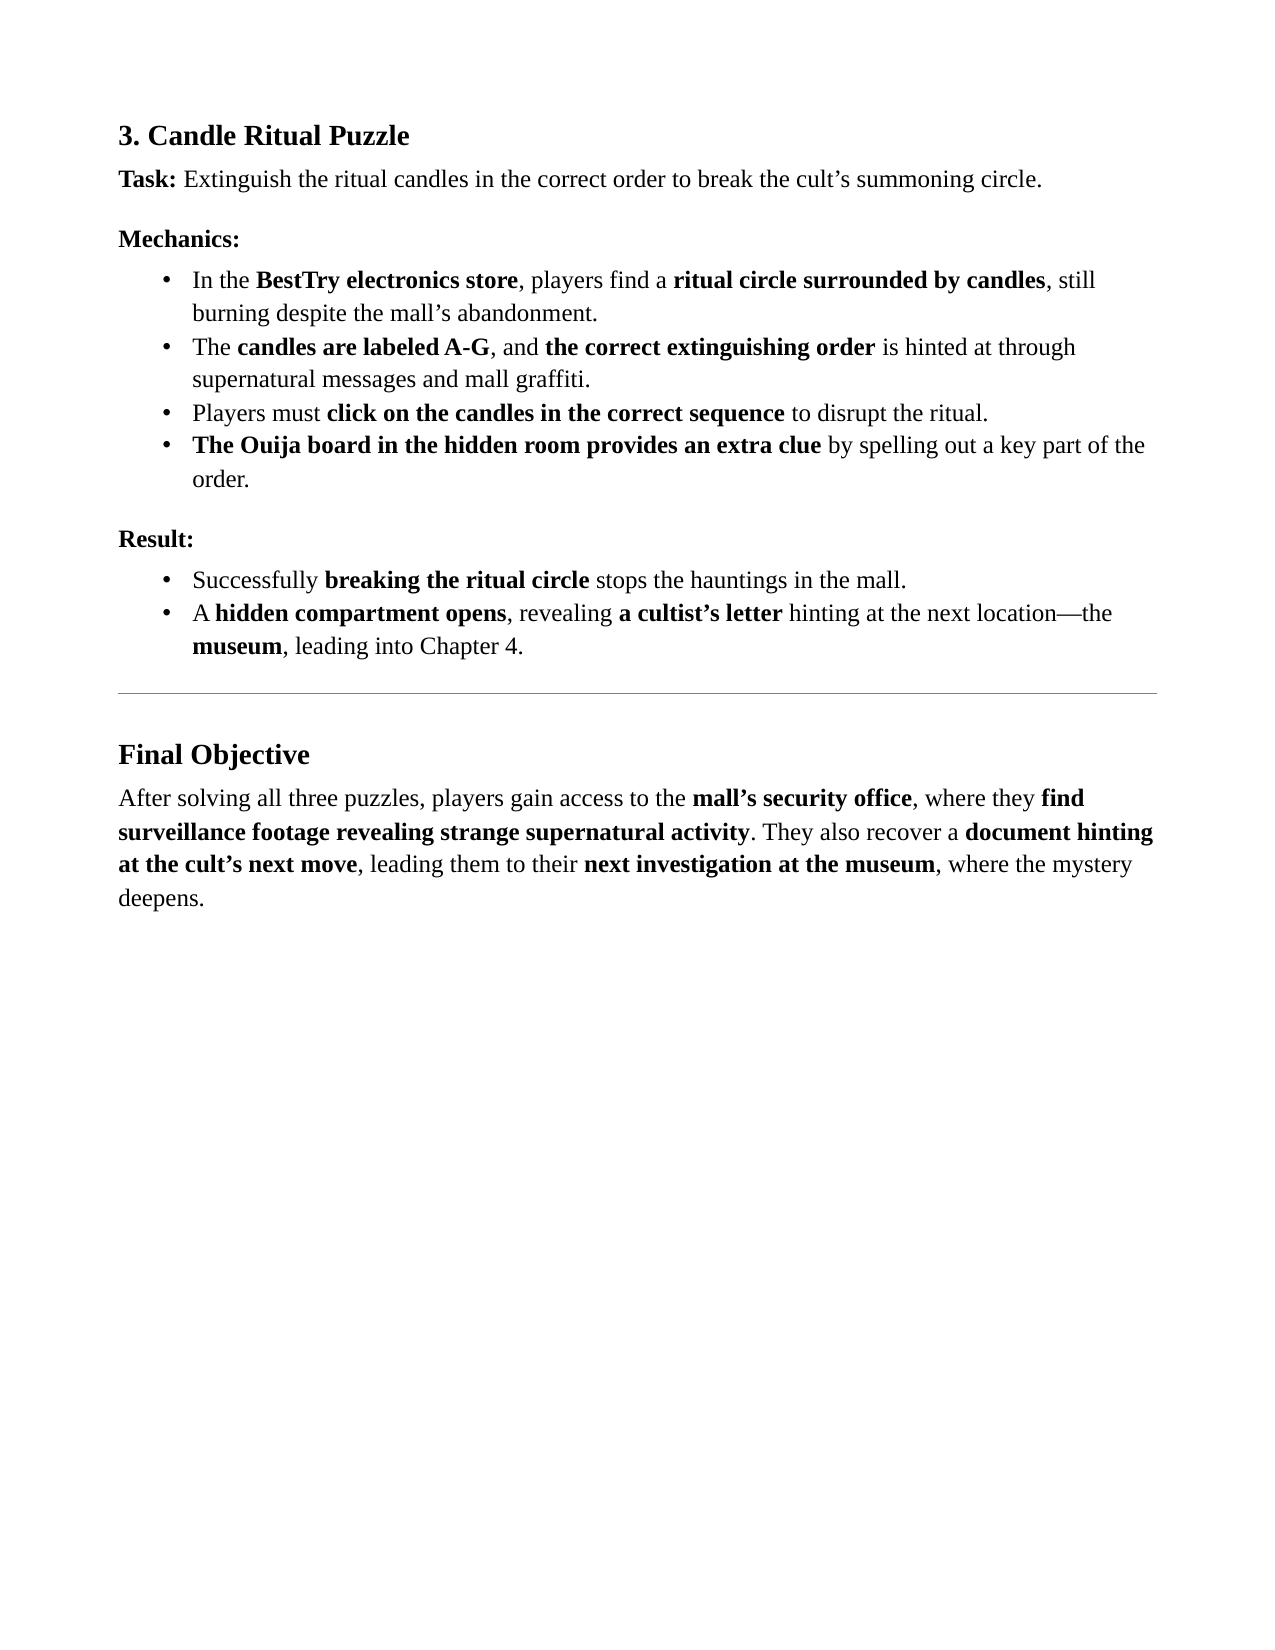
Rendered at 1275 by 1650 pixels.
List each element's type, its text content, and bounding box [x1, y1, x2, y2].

list In the BestTry electronics store, players find a ritual circle surrounded by candles, still burning despite the mall’s abandonment. [162, 266, 1157, 327]
list Successfully breaking the ritual circle stops the hauntings in the mall. [162, 565, 1157, 594]
subtitle Result: [118, 524, 1157, 552]
subtitle Final Objective [118, 737, 1157, 771]
list A hidden compartment opens, revealing a cultist’s letter hinting at the next location—the museum, leading into Chapter 4. [162, 598, 1157, 660]
list The Ouija board in the hidden room provides an extra clue by spelling out a key part of the order. [162, 431, 1157, 492]
subtitle 3. Candle Ritual Puzzle [118, 118, 1157, 152]
text Task: Extinguish the ritual candles in the correct order to break the cult’s summoning circle. [118, 164, 1157, 193]
text After solving all three puzzles, players gain access to the mall’s security office, where they find surveillance footage revealing strange supernatural activity. They also recover a document hinting at the cult’s next move, leading them to their next investigation at the museum, where the mystery deepens. [118, 783, 1157, 911]
list The candles are labeled A-G, and the correct extinguishing order is hinted at through supernatural messages and mall graffiti. [162, 332, 1157, 393]
subtitle Mechanics: [118, 224, 1157, 253]
list Players must click on the candles in the correct sequence to disrupt the ritual. [162, 398, 1157, 426]
